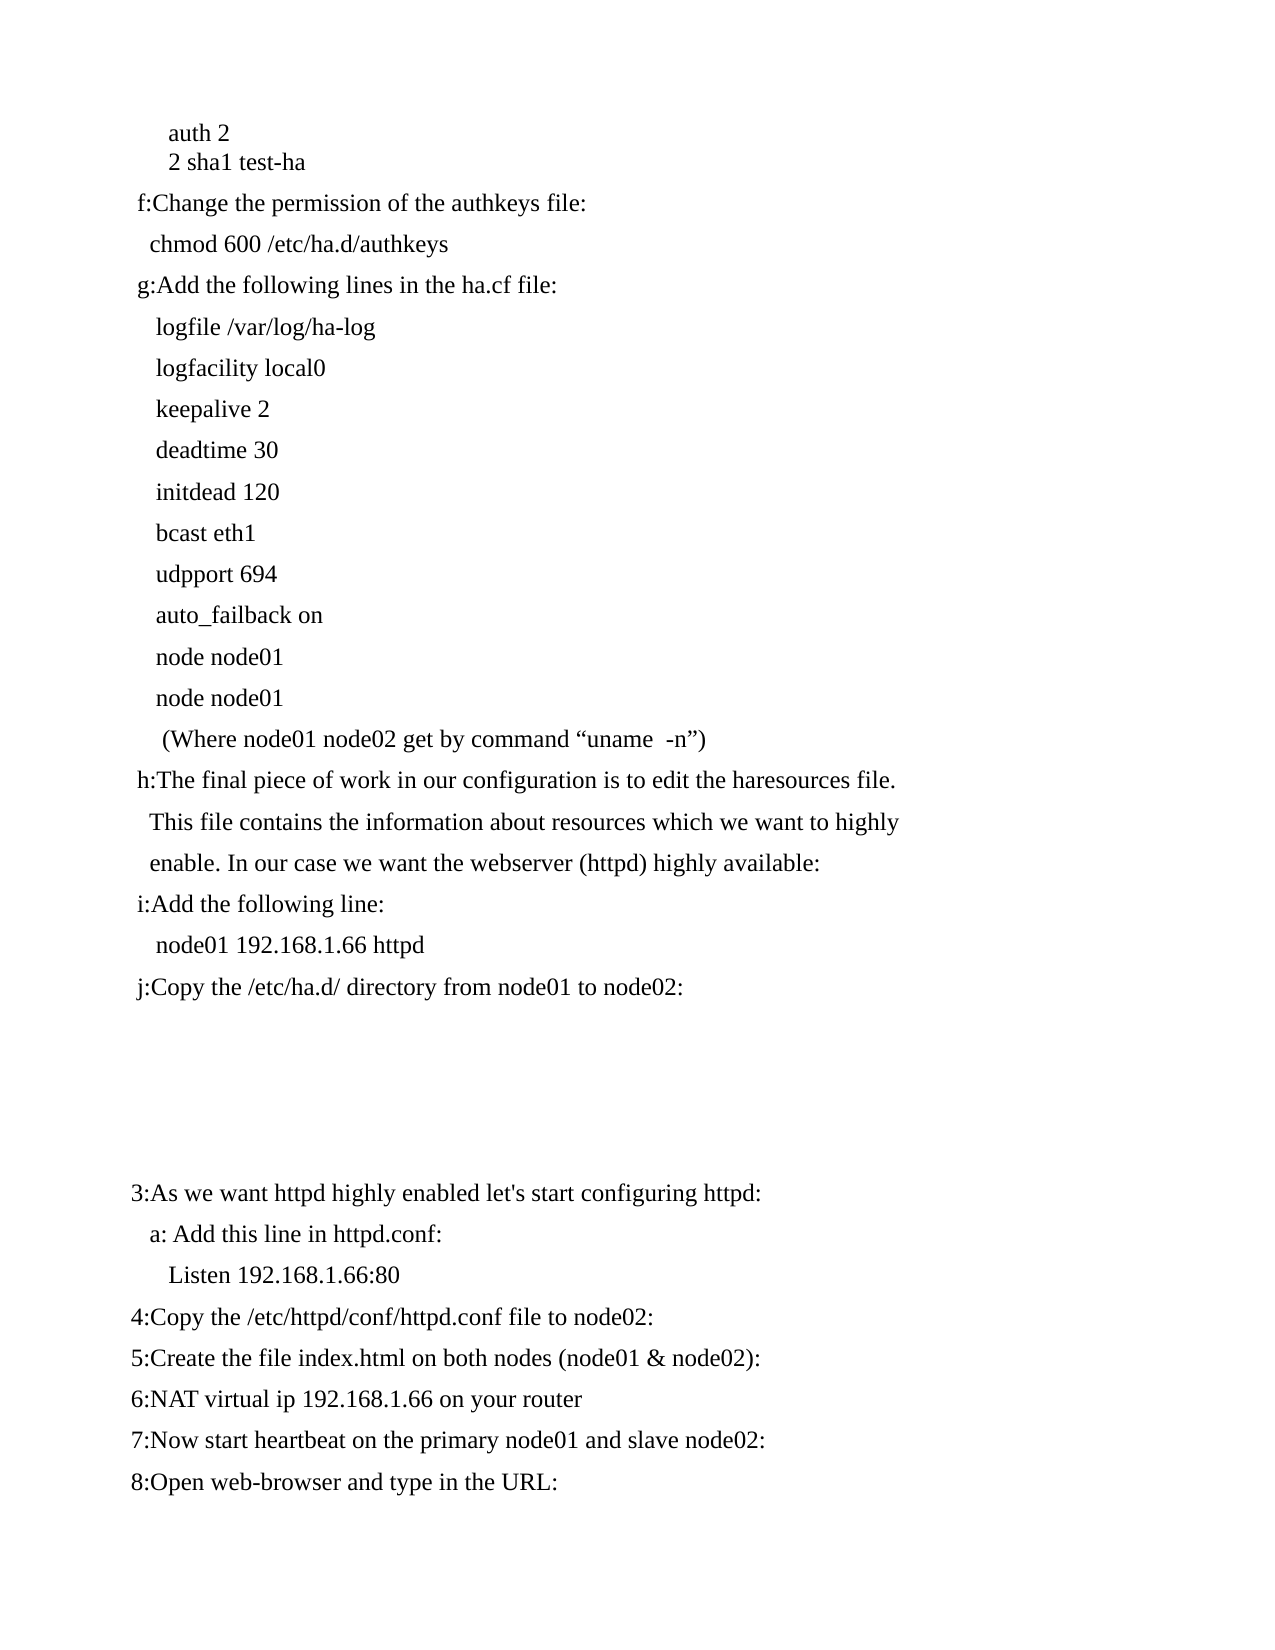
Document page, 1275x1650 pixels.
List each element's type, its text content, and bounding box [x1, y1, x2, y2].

text a: Add this line in httpd.conf: [118, 1219, 1157, 1248]
text logfile /var/log/ha-log [118, 312, 1157, 341]
text deadtime 30 [118, 436, 1157, 464]
text h:The final piece of work in our configuration is to edit the haresources file. [118, 766, 1157, 794]
text 3:As we want httpd highly enabled let's start configuring httpd: [118, 1178, 1157, 1207]
text chmod 600 /etc/ha.d/authkeys [118, 229, 1157, 258]
text 4:Copy the /etc/httpd/conf/httpd.conf file to node02: [118, 1302, 1157, 1331]
text g:Add the following lines in the ha.cf file: [118, 271, 1157, 299]
text enable. In our case we want the webserver (httpd) highly available: [118, 848, 1157, 877]
text udpport 694 [118, 559, 1157, 588]
text This file contains the information about resources which we want to highly [118, 807, 1157, 836]
text logfacility local0 [118, 353, 1157, 382]
text 5:Create the file index.html on both nodes (node01 & node02): [118, 1343, 1157, 1372]
text keepalive 2 [118, 394, 1157, 423]
text auto_failback on [118, 601, 1157, 629]
text j:Copy the /etc/ha.d/ directory from node01 to node02: [118, 972, 1157, 1001]
text node node01 [118, 683, 1157, 712]
text 8:Open web-browser and type in the URL: [118, 1467, 1157, 1496]
text 2 sha1 test-ha [118, 147, 1157, 176]
text 6:NAT virtual ip 192.168.1.66 on your router [118, 1384, 1157, 1413]
text i:Add the following line: [118, 889, 1157, 918]
text initdead 120 [118, 477, 1157, 506]
text node node01 [118, 642, 1157, 671]
text auth 2 [118, 118, 1157, 147]
text bcast eth1 [118, 518, 1157, 547]
text 7:Now start heartbeat on the primary node01 and slave node02: [118, 1426, 1157, 1454]
text Listen 192.168.1.66:80 [118, 1261, 1157, 1289]
text node01 192.168.1.66 httpd [118, 931, 1157, 959]
text f:Change the permission of the authkeys file: [118, 188, 1157, 217]
text (Where node01 node02 get by command “uname -n”) [118, 724, 1157, 753]
